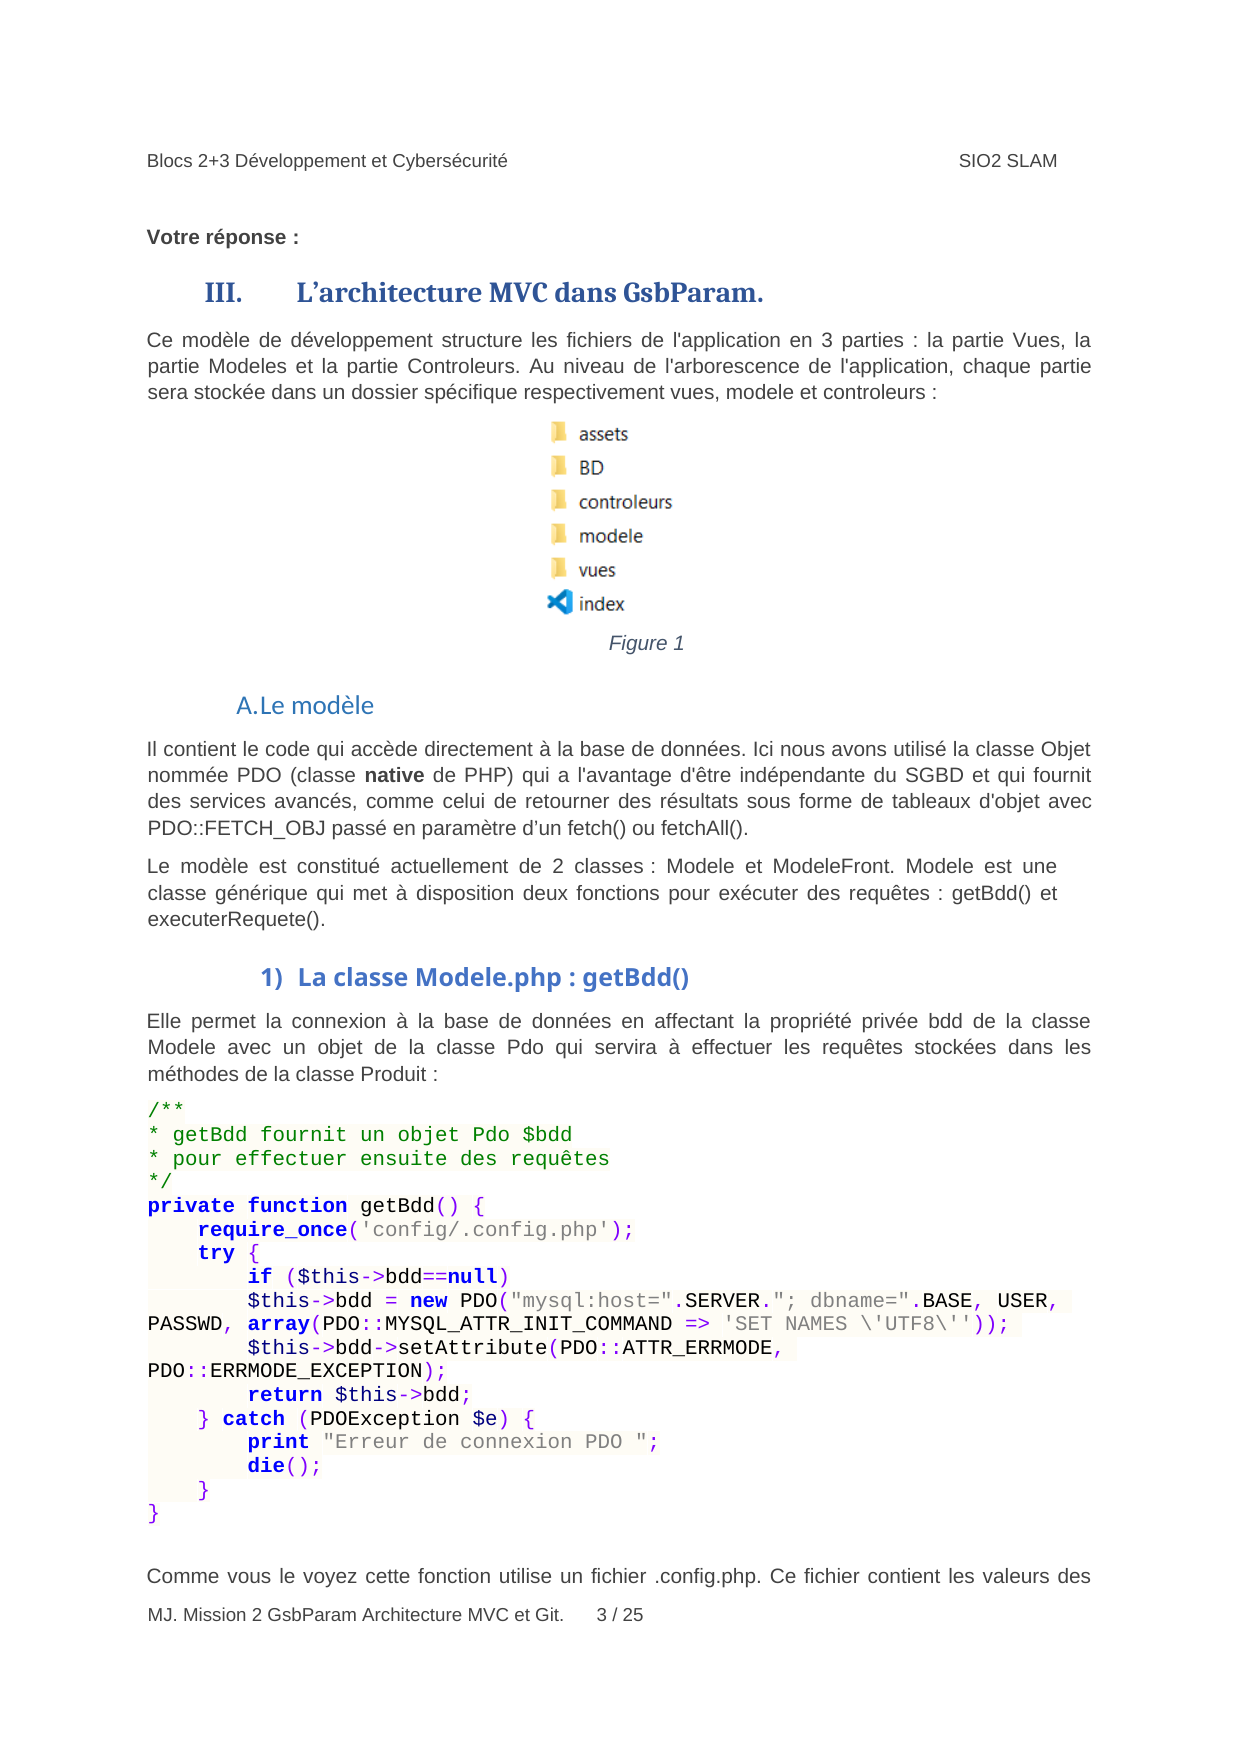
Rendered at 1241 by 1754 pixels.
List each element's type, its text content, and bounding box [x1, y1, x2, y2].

text if ($this->bdd==null) [147, 1266, 1092, 1289]
text } catch (PDOException $e) { [147, 1408, 1092, 1431]
text try { [147, 1242, 1092, 1266]
text Votre réponse : [146, 225, 1093, 249]
text return $this->bdd; [147, 1384, 1092, 1408]
text Le modèle est constitué actuellement de 2 classes : Modele et ModeleFront. Modele est une classe générique qui met à disposition deux fonctions pour exécuter des requêtes : getBdd() et executerRequete(). [147, 854, 1057, 931]
text Figure 1 [238, 631, 1057, 655]
list La classe Modele.php : getBdd() [260, 959, 1092, 994]
text /** [147, 1100, 1092, 1124]
list Le modèle [207, 688, 1092, 721]
picture [540, 418, 700, 617]
text Comme vous le voyez cette fonction utilise un fichier .config.php. Ce fichier contient les valeurs des [146, 1563, 1093, 1587]
text */ [147, 1171, 1092, 1195]
text $this->bdd->setAttribute(PDO::ATTR_ERRMODE, PDO::ERRMODE_EXCEPTION); [147, 1337, 1092, 1384]
text * pour effectuer ensuite des requêtes [147, 1148, 1092, 1171]
text print "Erreur de connexion PDO "; [147, 1431, 1092, 1455]
text $this->bdd = new PDO("mysql:host=".SERVER."; dbname=".BASE, USER, PASSWD, array(PDO::MYSQL_ATTR_INIT_COMMAND => 'SET NAMES \'UTF8\'')); [147, 1289, 1092, 1337]
text Ce modèle de développement structure les fichiers de l'application en 3 parties : la partie Vues, la partie Modeles et la partie Controleurs. Au niveau de l'arborescence de l'application, chaque partie sera stockée dans un dossier spécifique respectivement vues, modele et controleurs : [146, 327, 1093, 404]
list L’architecture MVC dans GsbParam. [204, 276, 1092, 310]
text require_once('config/.config.php'); [147, 1219, 1092, 1242]
text } [147, 1502, 1092, 1526]
text private function getBdd() { [147, 1195, 1092, 1219]
text Elle permet la connexion à la base de données en affectant la propriété privée bdd de la classe Modele avec un objet de la classe Pdo qui servira à effectuer les requêtes stockées dans les méthodes de la classe Produit : [146, 1009, 1093, 1086]
text die(); [147, 1455, 1092, 1479]
text Il contient le code qui accède directement à la base de données. Ici nous avons utilisé la classe Objet nommée PDO (classe native de PHP) qui a l'avantage d'être indépendante du SGBD et qui fournit des services avancés, comme celui de retourner des résultats sous forme de tableaux d'objet avec PDO::FETCH_OBJ passé en paramètre d’un fetch() ou fetchAll(). [146, 736, 1093, 839]
text * getBdd fournit un objet Pdo $bdd [147, 1124, 1092, 1148]
text } [147, 1479, 1092, 1502]
